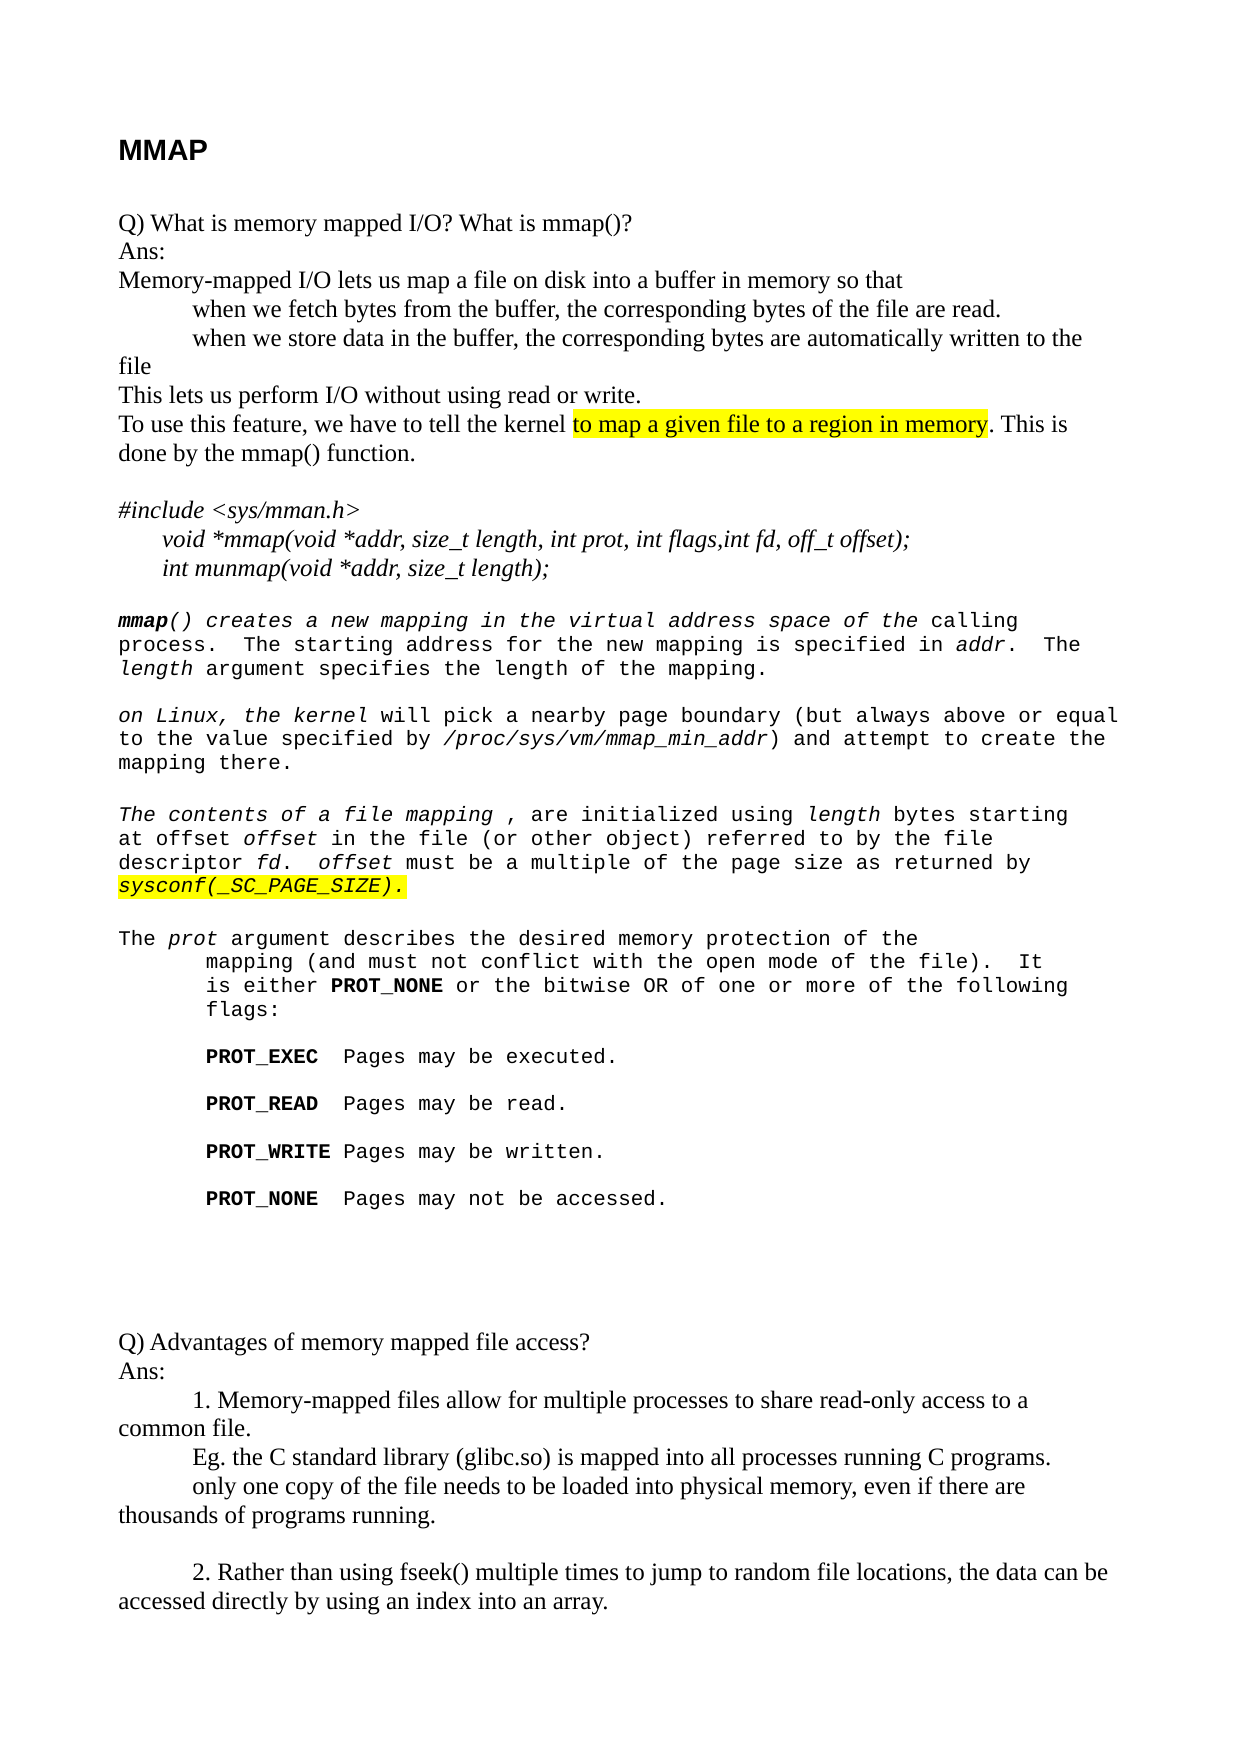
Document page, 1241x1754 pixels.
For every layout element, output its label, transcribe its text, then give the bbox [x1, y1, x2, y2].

text PROT_READ Pages may be read. [118, 1093, 1122, 1117]
text #include <sys/mman.h> [118, 495, 1122, 524]
text void *mmap(void *addr, size_t length, int prot, int flags,int fd, off_t offset); [118, 524, 1122, 553]
text The prot argument describes the desired memory protection of the [118, 928, 1122, 951]
text flags: [118, 999, 1122, 1022]
text 2. Rather than using fseek() multiple times to jump to random file locations, the data can be accessed directly by using an index into an array. [118, 1557, 1122, 1615]
text 1. Memory-mapped files allow for multiple processes to share read-only access to a common file. [118, 1385, 1122, 1442]
text The contents of a file mapping , are initialized using length bytes starting [118, 804, 1122, 828]
text is either PROT_NONE or the bitwise OR of one or more of the following [118, 975, 1122, 999]
text Q) Advantages of memory mapped file access? [118, 1327, 1122, 1356]
text when we store data in the buffer, the corresponding bytes are automatically written to the file [118, 323, 1122, 380]
text Ans: [118, 236, 1122, 265]
text Ans: [118, 1356, 1122, 1385]
text To use this feature, we have to tell the kernel to map a given file to a region in memory. This is done by the mmap() function. [118, 409, 1122, 466]
text on Linux, the kernel will pick a nearby page boundary (but always above or equal to the value specified by /proc/sys/vm/mmap_min_addr) and attempt to create the mapping there. [118, 705, 1122, 776]
text Eg. the C standard library (glibc.so) is mapped into all processes running C programs. [118, 1442, 1122, 1471]
text PROT_WRITE Pages may be written. [118, 1141, 1122, 1164]
text at offset offset in the file (or other object) referred to by the file descriptor fd. offset must be a multiple of the page size as returned by sysconf(_SC_PAGE_SIZE). [118, 828, 1122, 899]
subtitle MMAP [118, 133, 1122, 166]
text mapping (and must not conflict with the open mode of the file). It [118, 951, 1122, 975]
text mmap() creates a new mapping in the virtual address space of the calling process. The starting address for the new mapping is specified in addr. The length argument specifies the length of the mapping. [118, 610, 1122, 681]
text PROT_EXEC Pages may be executed. [118, 1046, 1122, 1070]
text Memory-mapped I/O lets us map a file on disk into a buffer in memory so that [118, 265, 1122, 294]
text This lets us perform I/O without using read or write. [118, 380, 1122, 409]
text int munmap(void *addr, size_t length); [118, 553, 1122, 581]
text PROT_NONE Pages may not be accessed. [118, 1188, 1122, 1212]
text Q) What is memory mapped I/O? What is mmap()? [118, 208, 1122, 236]
text when we fetch bytes from the buffer, the corresponding bytes of the file are read. [118, 294, 1122, 323]
text only one copy of the file needs to be loaded into physical memory, even if there are thousands of programs running. [118, 1471, 1122, 1528]
